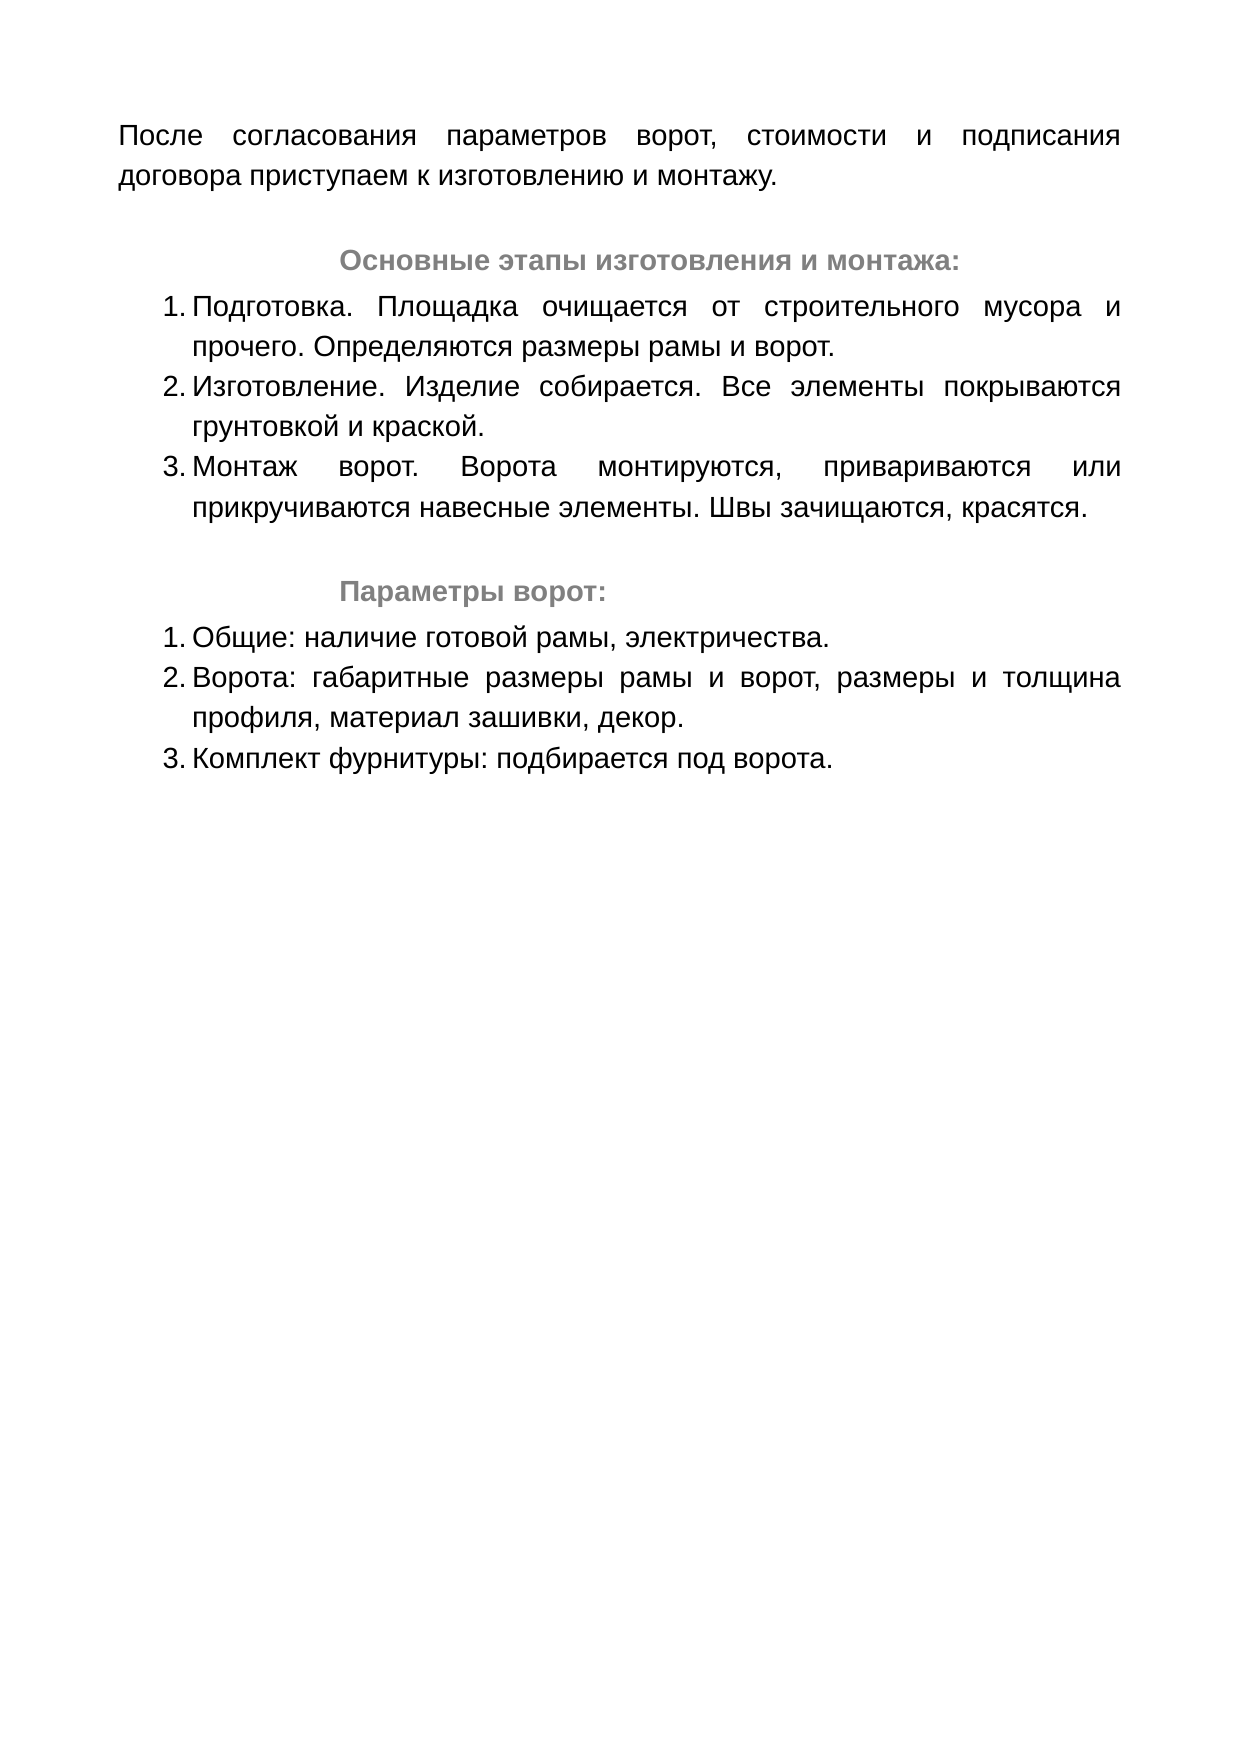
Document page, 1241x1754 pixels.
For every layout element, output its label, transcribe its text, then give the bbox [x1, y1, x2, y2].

list Подготовка. Площадка очищается от строительного мусора и прочего. Определяются размеры рамы и ворот. [162, 289, 1122, 362]
subtitle Параметры ворот: [309, 574, 1122, 607]
text После согласования параметров ворот, стоимости и подписания договора приступаем к изготовлению и монтажу. [118, 118, 1122, 192]
list Изготовление. Изделие собирается. Все элементы покрываются грунтовкой и краской. [162, 369, 1122, 443]
list Монтаж ворот. Ворота монтируются, привариваются или прикручиваются навесные элементы. Швы зачищаются, красятся. [162, 449, 1122, 523]
subtitle Основные этапы изготовления и монтажа: [309, 243, 1122, 276]
list Общие: наличие готовой рамы, электричества. [162, 620, 1122, 653]
list Ворота: габаритные размеры рамы и ворот, размеры и толщина профиля, материал зашивки, декор. [162, 660, 1122, 734]
list Комплект фурнитуры: подбирается под ворота. [162, 741, 1122, 774]
